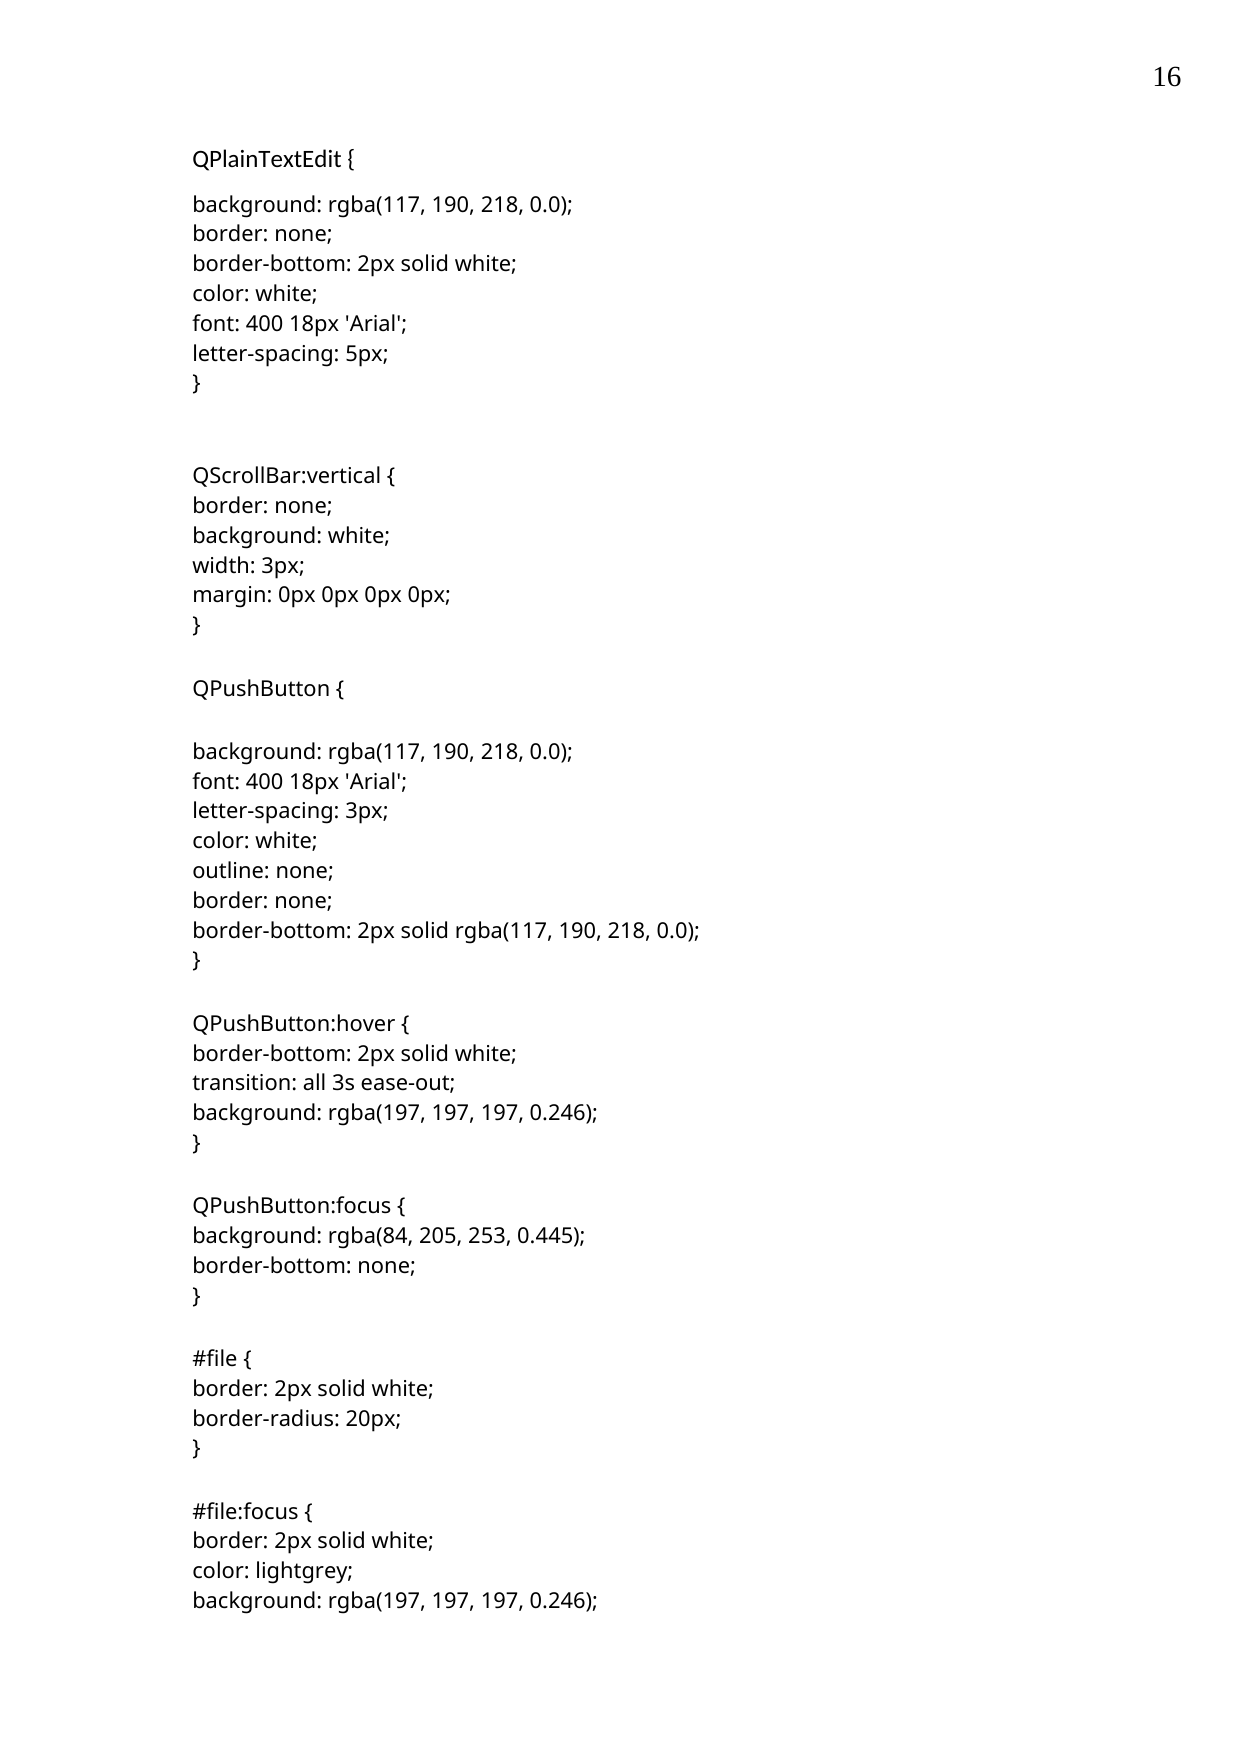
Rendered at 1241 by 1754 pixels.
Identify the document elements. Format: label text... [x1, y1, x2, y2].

text #file:focus { [118, 1496, 1181, 1525]
text font: 400 18px 'Arial'; [118, 766, 1181, 795]
text border-bottom: 2px solid white; [118, 1037, 1181, 1067]
text outline: none; [118, 855, 1181, 885]
text border-bottom: none; [118, 1250, 1181, 1279]
text margin: 0px 0px 0px 0px; [118, 579, 1181, 609]
text border: none; [118, 218, 1181, 248]
text QPlainTextEdit { [118, 143, 1167, 173]
text } [118, 1279, 1181, 1309]
text } [118, 367, 1181, 397]
text font: 400 18px 'Arial'; [118, 308, 1181, 338]
text border-bottom: 2px solid rgba(117, 190, 218, 0.0); [118, 914, 1181, 944]
text letter-spacing: 3px; [118, 795, 1181, 825]
text background: rgba(117, 190, 218, 0.0); [118, 736, 1181, 766]
text color: white; [118, 278, 1181, 308]
text color: white; [118, 825, 1181, 855]
text } [118, 944, 1181, 974]
text border: none; [118, 490, 1181, 520]
text } [118, 609, 1181, 639]
text background: rgba(197, 197, 197, 0.246); [118, 1097, 1181, 1127]
text background: rgba(117, 190, 218, 0.0); [118, 189, 1181, 218]
text letter-spacing: 5px; [118, 338, 1181, 367]
text border: 2px solid white; [118, 1373, 1181, 1402]
text } [118, 1432, 1181, 1462]
text QPushButton:hover { [118, 1008, 1181, 1037]
text } [118, 1127, 1181, 1157]
text QScrollBar:vertical { [118, 460, 1181, 490]
text background: rgba(197, 197, 197, 0.246); [118, 1585, 1181, 1615]
text border: 2px solid white; [118, 1525, 1181, 1555]
text border-bottom: 2px solid white; [118, 248, 1181, 278]
text #file { [118, 1343, 1181, 1373]
text QPushButton:focus { [118, 1190, 1181, 1220]
text background: white; [118, 520, 1181, 549]
text background: rgba(84, 205, 253, 0.445); [118, 1220, 1181, 1250]
text border-radius: 20px; [118, 1402, 1181, 1432]
text QPushButton { [118, 672, 1181, 702]
text border: none; [118, 885, 1181, 914]
text transition: all 3s ease-out; [118, 1067, 1181, 1097]
text width: 3px; [118, 549, 1181, 579]
text color: lightgrey; [118, 1555, 1181, 1585]
